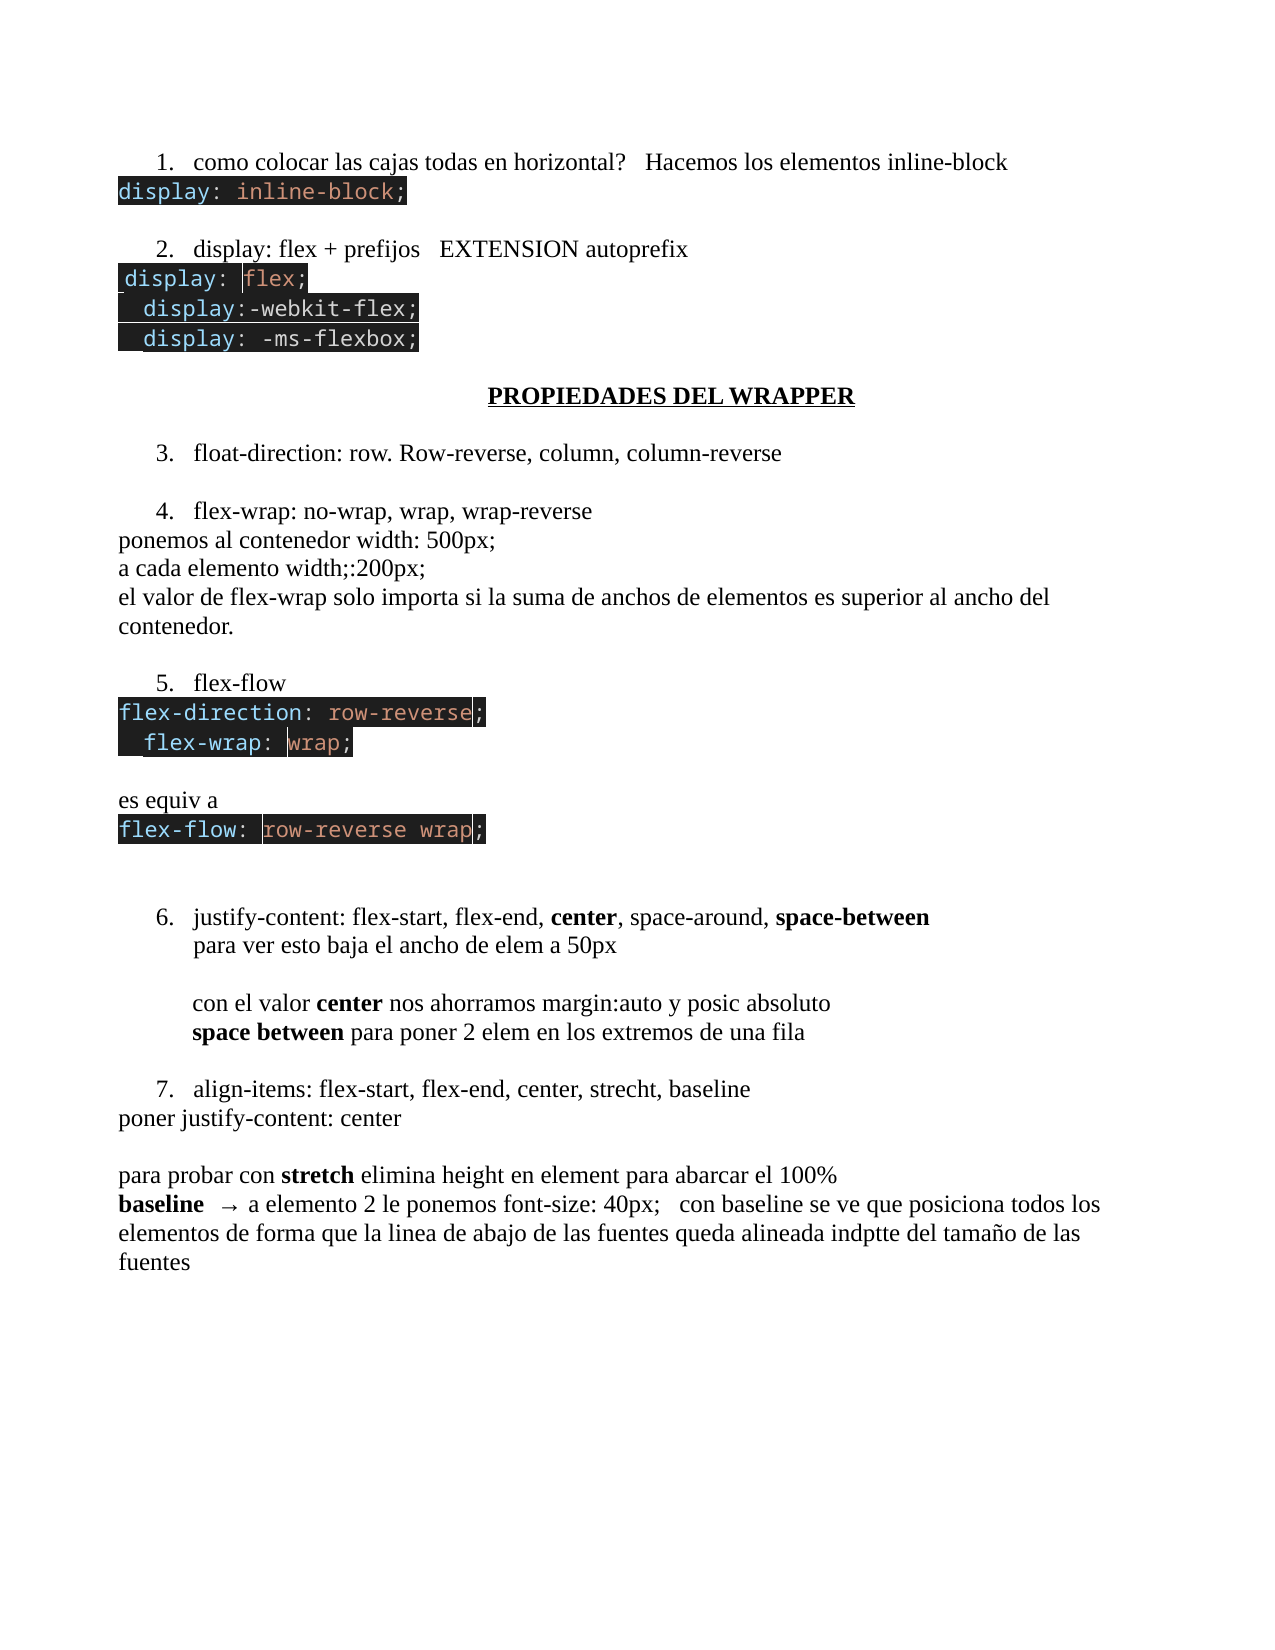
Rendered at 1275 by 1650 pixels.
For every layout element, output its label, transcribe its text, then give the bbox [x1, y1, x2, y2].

list flex-flow [156, 668, 1157, 697]
list display: flex + prefijos EXTENSION autoprefix [156, 234, 1157, 263]
text es equiv a [118, 786, 1157, 814]
list como colocar las cajas todas en horizontal? Hacemos los elementos inline-block [156, 147, 1157, 176]
list float-direction: row. Row-reverse, column, column-reverse [156, 438, 1157, 467]
text flex-flow: row-reverse wrap; [118, 814, 1157, 844]
text display: flex; [118, 263, 1157, 293]
text a cada elemento width;:200px; [118, 553, 1157, 582]
text con el valor center nos ahorramos margin:auto y posic absoluto [118, 988, 1157, 1017]
text flex-direction: row-reverse; [118, 697, 1157, 727]
text PROPIEDADES DEL WRAPPER [118, 381, 1157, 410]
list justify-content: flex-start, flex-end, center, space-around, space-between [156, 902, 1157, 930]
text ponemos al contenedor width: 500px; [118, 525, 1157, 553]
text el valor de flex-wrap solo importa si la suma de anchos de elementos es superior al ancho del contenedor. [118, 582, 1157, 640]
list para ver esto baja el ancho de elem a 50px [156, 930, 1157, 959]
list flex-wrap: no-wrap, wrap, wrap-reverse [156, 496, 1157, 525]
text display: -ms-flexbox; [118, 322, 1157, 352]
text display: inline-block; [118, 176, 1157, 205]
text space between para poner 2 elem en los extremos de una fila [118, 1017, 1157, 1045]
list align-items: flex-start, flex-end, center, strecht, baseline [156, 1074, 1157, 1103]
text poner justify-content: center [118, 1103, 1157, 1132]
text flex-wrap: wrap; [118, 727, 1157, 757]
text display:-webkit-flex; [118, 293, 1157, 322]
text para probar con stretch elimina height en element para abarcar el 100% [118, 1160, 1157, 1189]
text baseline → a elemento 2 le ponemos font-size: 40px; con baseline se ve que posiciona todos los elementos de forma que la linea de abajo de las fuentes queda alineada indptte del tamaño de las fuentes [118, 1189, 1157, 1275]
